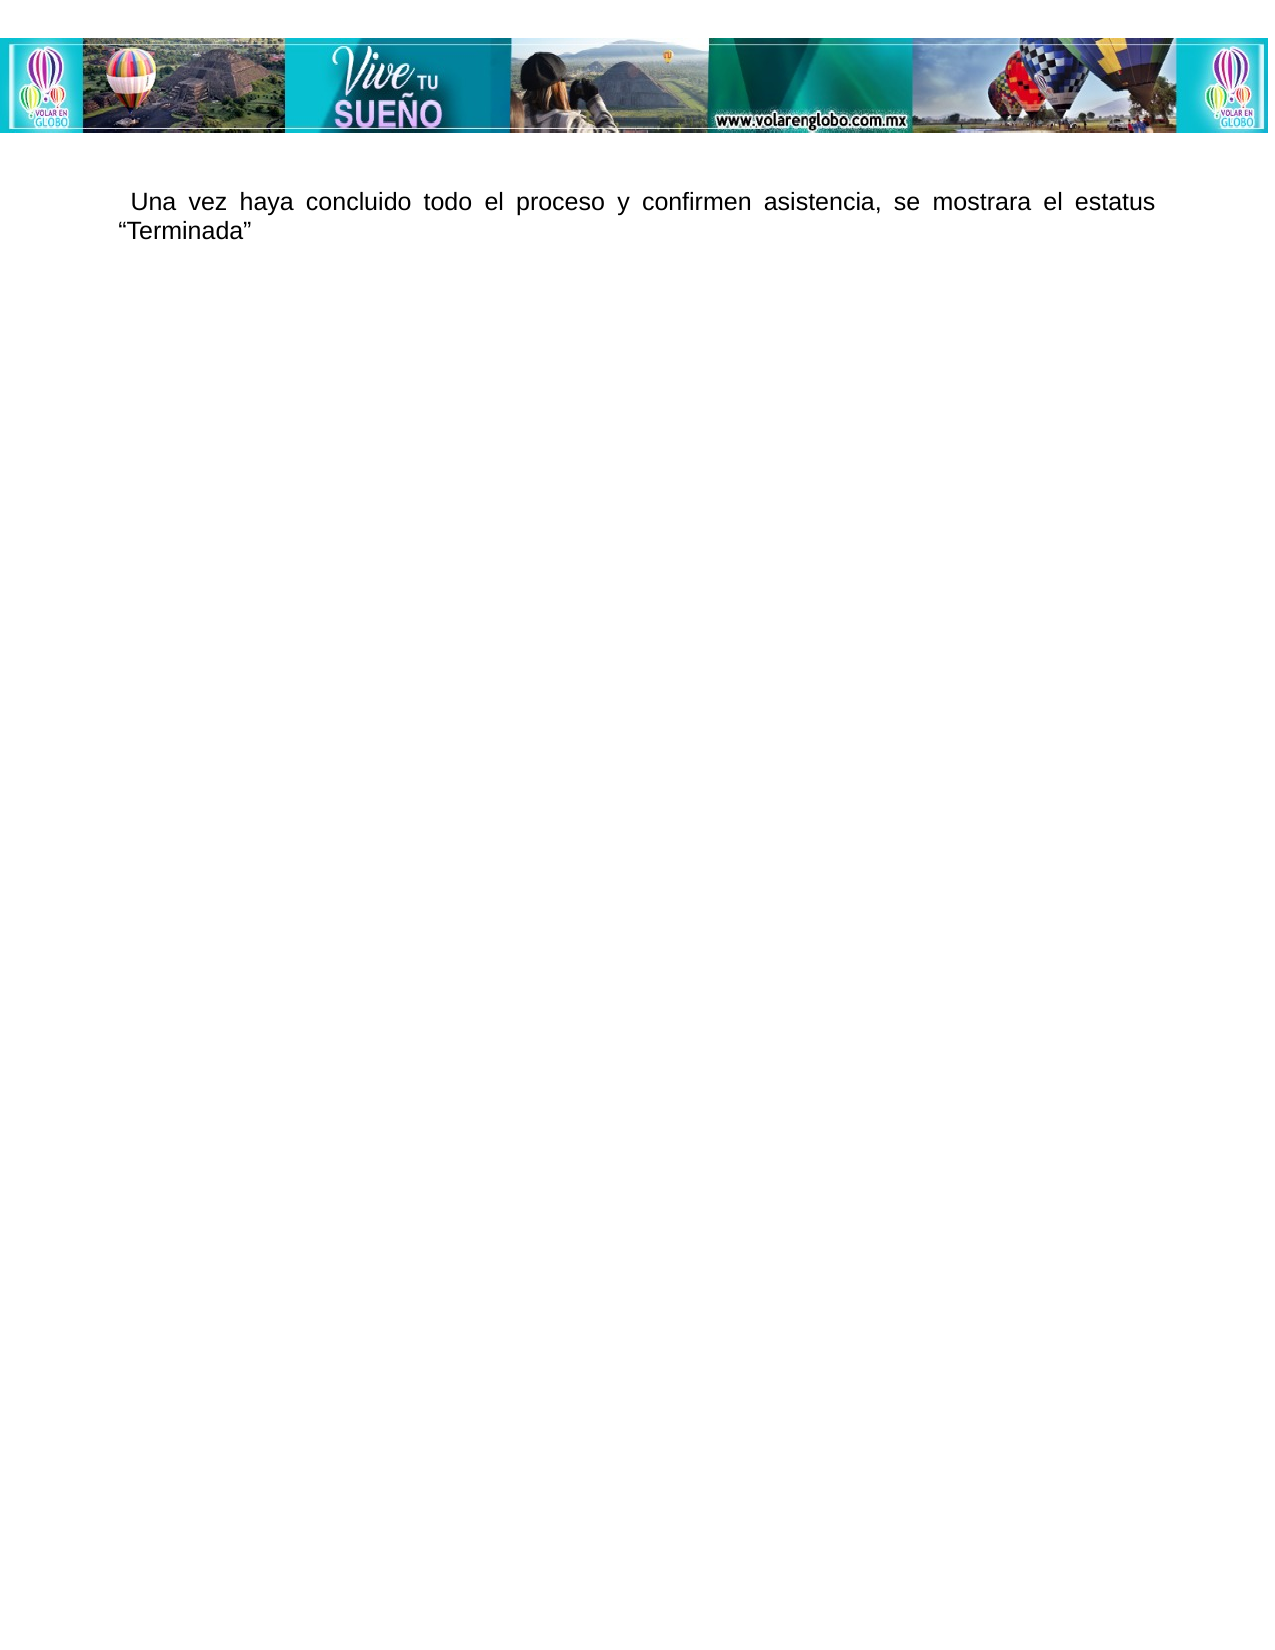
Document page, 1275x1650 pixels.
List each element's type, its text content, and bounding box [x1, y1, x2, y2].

picture [0, 38, 1268, 133]
text Una vez haya concluido todo el proceso y confirmen asistencia, se mostrara el estatus “Terminada” [118, 187, 1157, 245]
